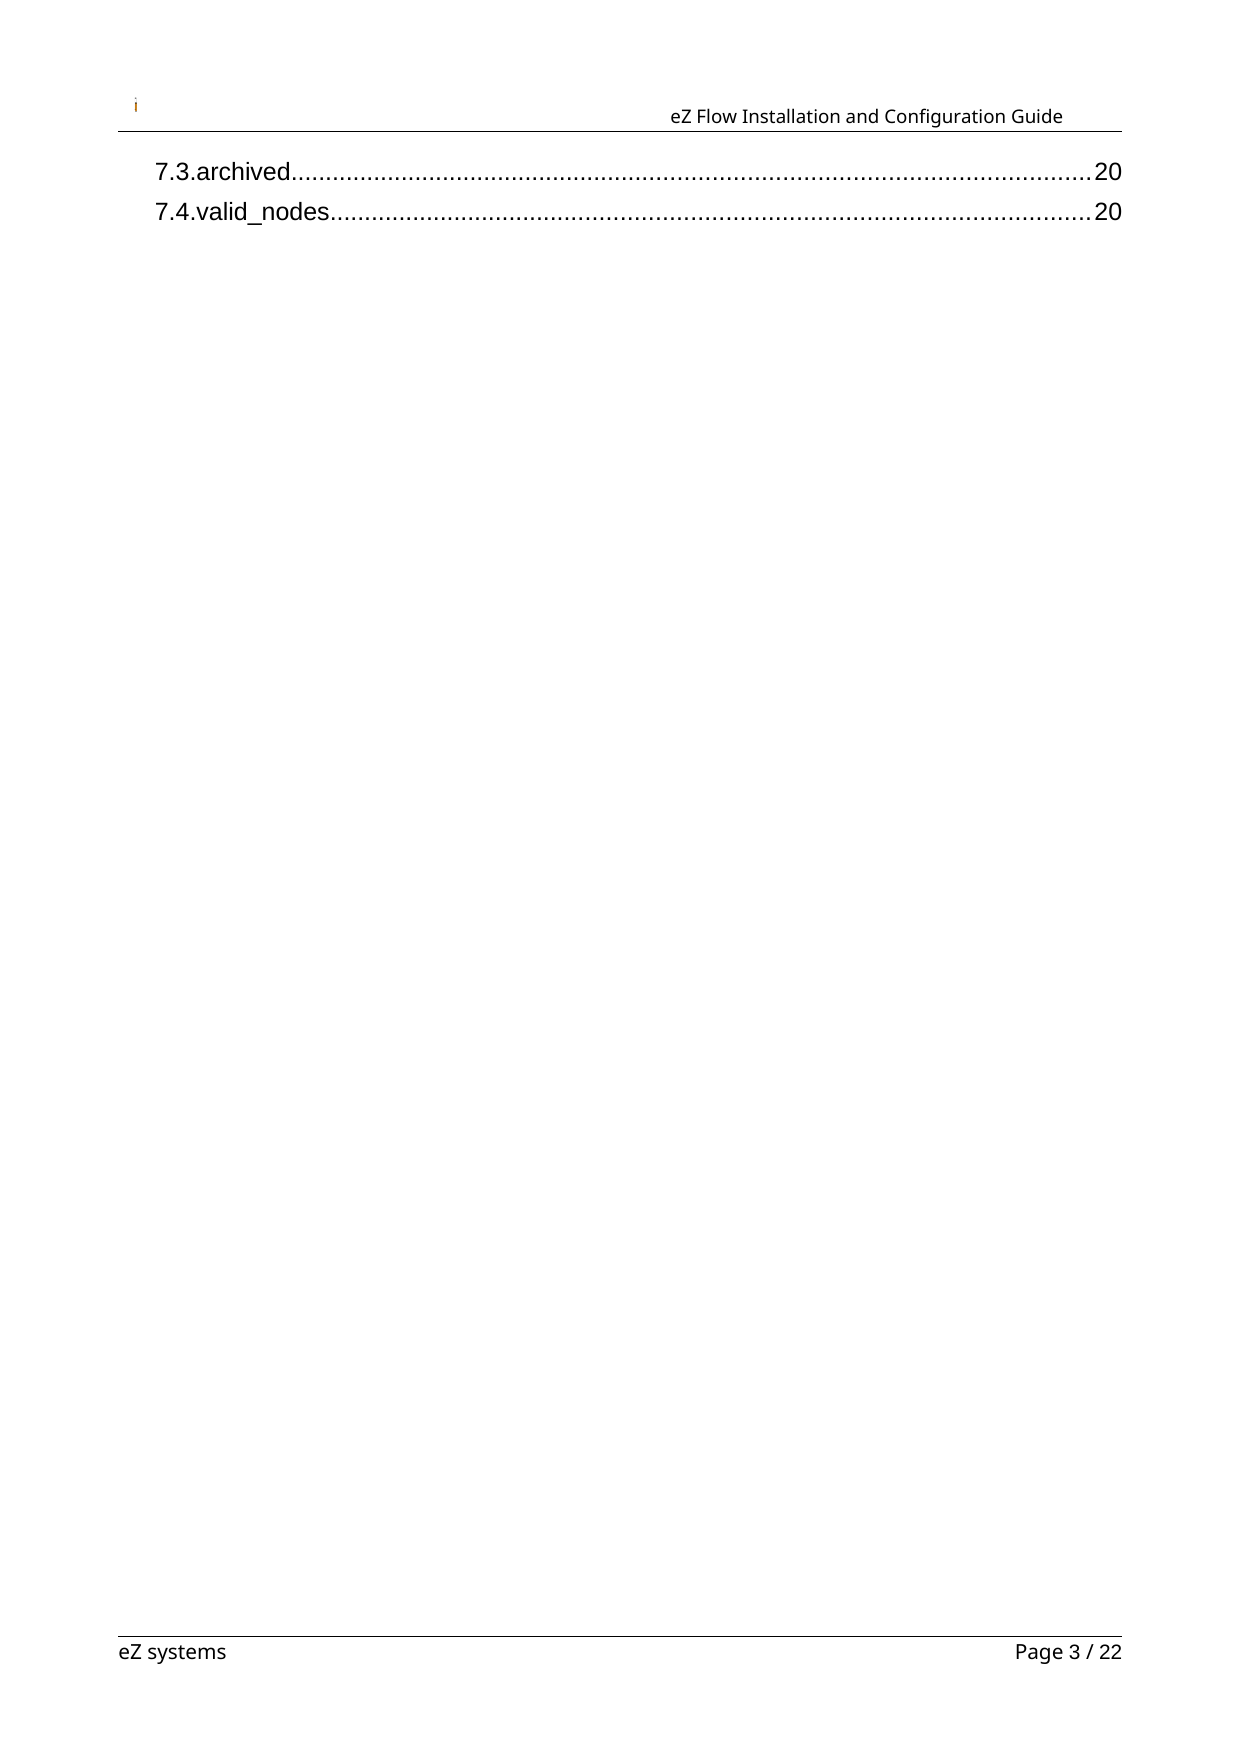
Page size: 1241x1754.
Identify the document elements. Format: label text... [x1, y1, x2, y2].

text 7.4.valid_nodes 20 [148, 197, 1122, 225]
text 7.3.archived 20 [148, 158, 1122, 186]
